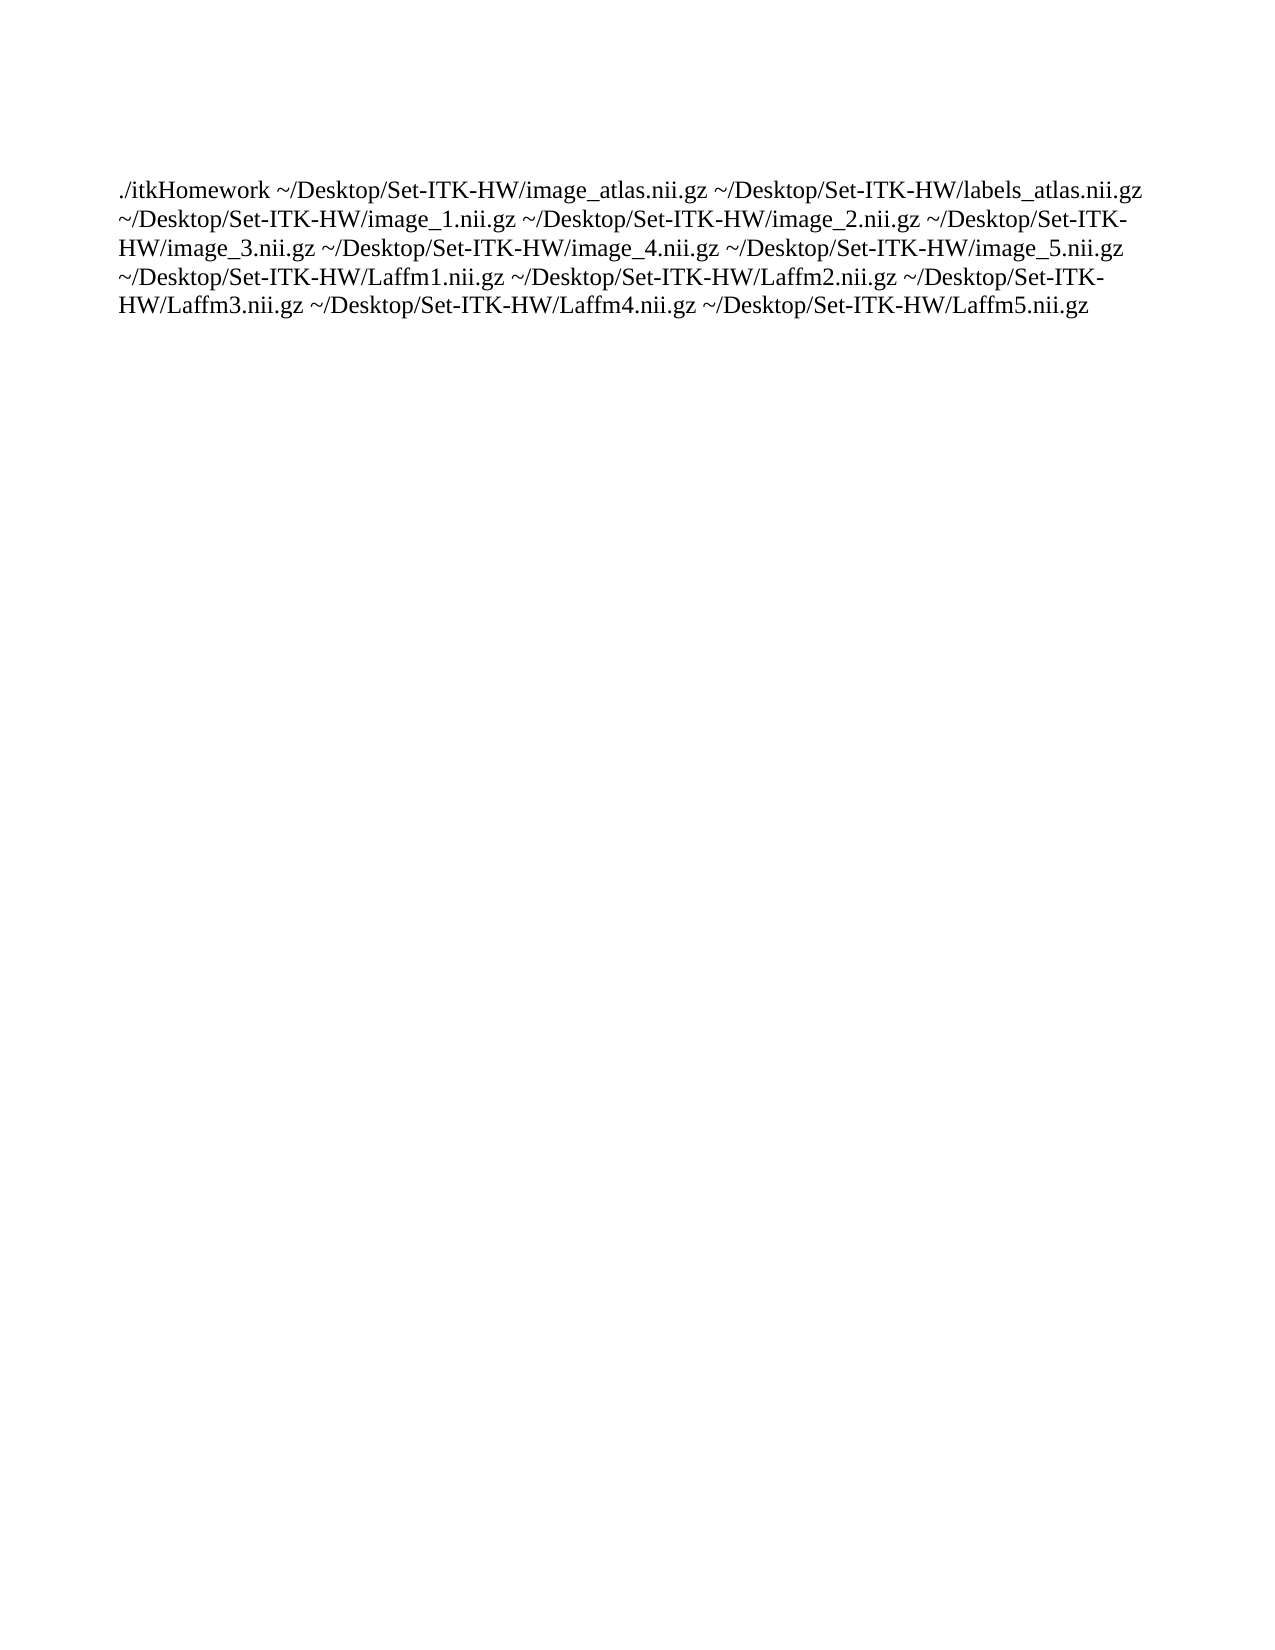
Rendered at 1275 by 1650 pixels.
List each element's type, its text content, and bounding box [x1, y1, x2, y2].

text ./itkHomework ~/Desktop/Set-ITK-HW/image_atlas.nii.gz ~/Desktop/Set-ITK-HW/labels_atlas.nii.gz ~/Desktop/Set-ITK-HW/image_1.nii.gz ~/Desktop/Set-ITK-HW/image_2.nii.gz ~/Desktop/Set-ITK-HW/image_3.nii.gz ~/Desktop/Set-ITK-HW/image_4.nii.gz ~/Desktop/Set-ITK-HW/image_5.nii.gz ~/Desktop/Set-ITK-HW/Laffm1.nii.gz ~/Desktop/Set-ITK-HW/Laffm2.nii.gz ~/Desktop/Set-ITK-HW/Laffm3.nii.gz ~/Desktop/Set-ITK-HW/Laffm4.nii.gz ~/Desktop/Set-ITK-HW/Laffm5.nii.gz [118, 176, 1157, 319]
